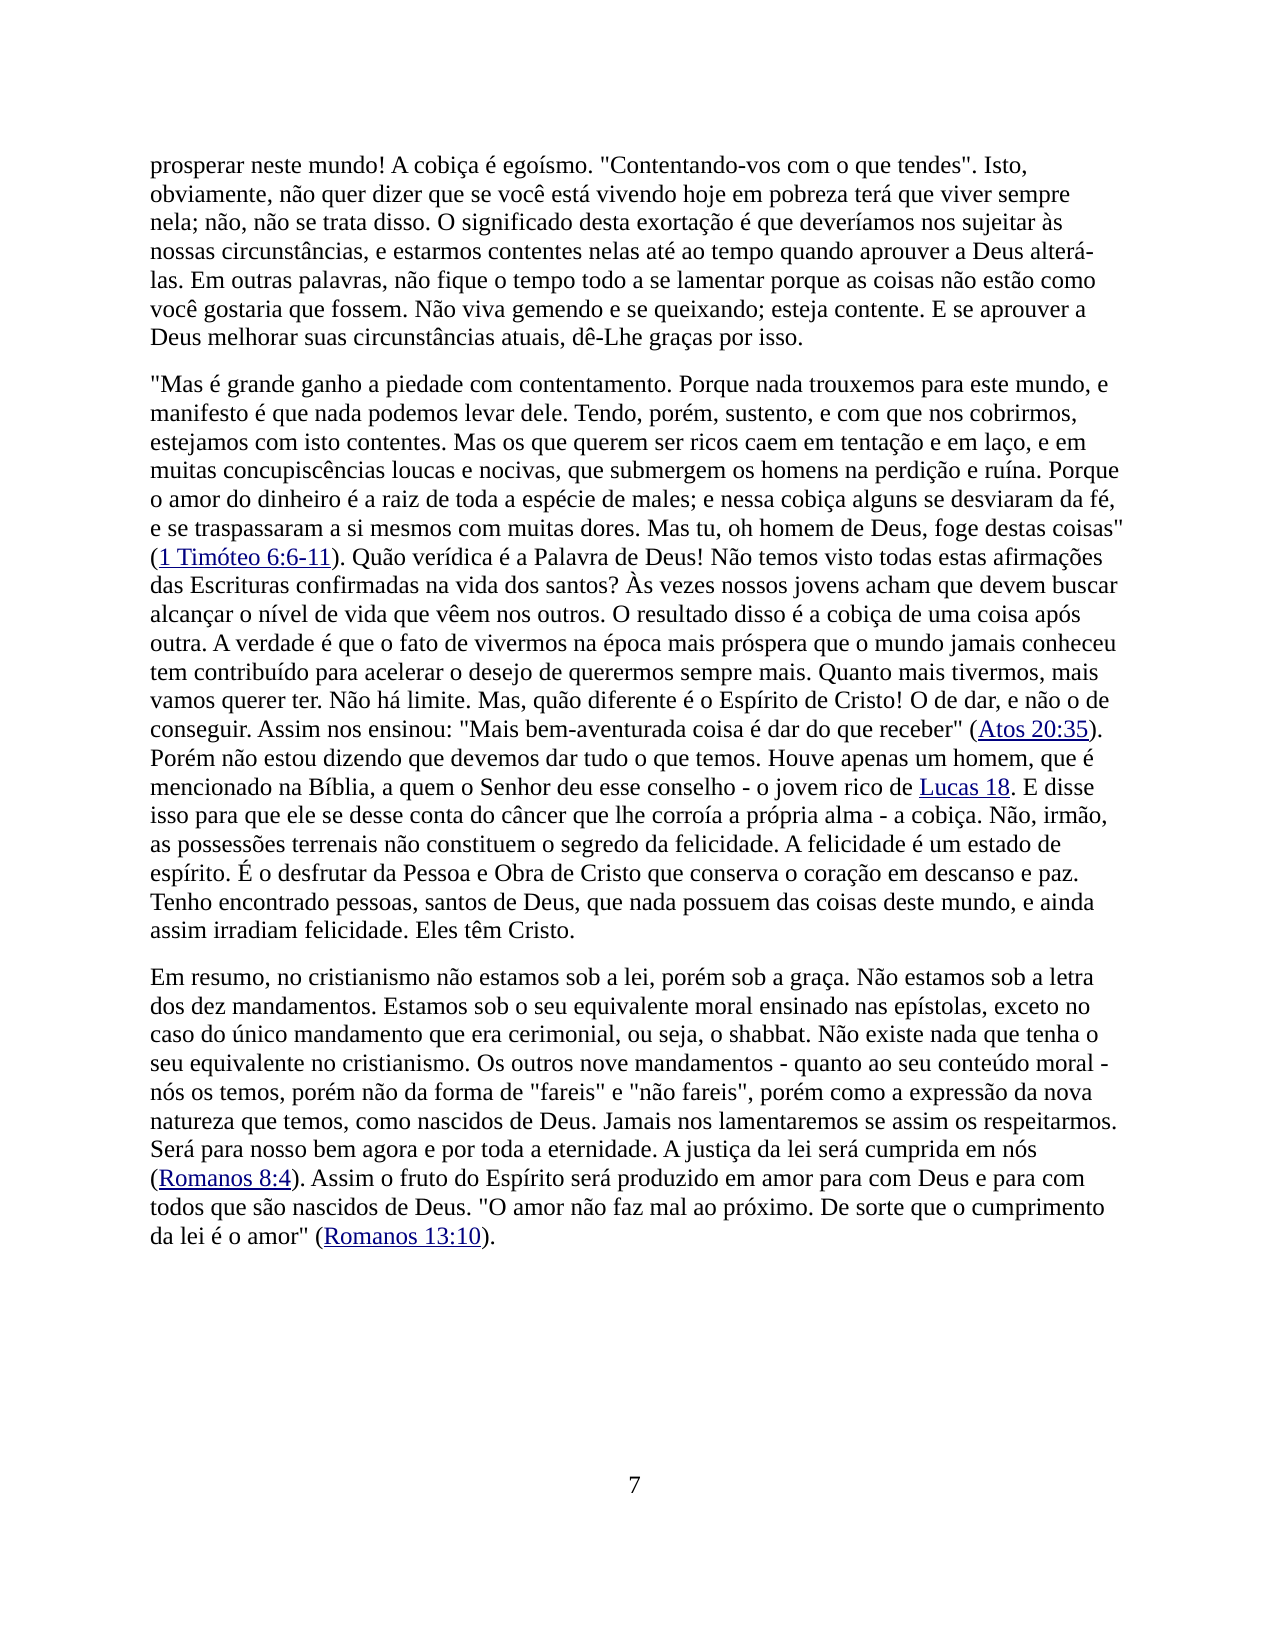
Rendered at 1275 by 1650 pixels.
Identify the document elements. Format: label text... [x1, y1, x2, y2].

text Em resumo, no cristianismo não estamos sob a lei, porém sob a graça. Não estamos sob a letra dos dez mandamentos. Estamos sob o seu equivalente moral ensinado nas epístolas, exceto no caso do único mandamento que era cerimonial, ou seja, o shabbat. Não existe nada que tenha o seu equivalente no cristianismo. Os outros nove mandamentos - quanto ao seu conteúdo moral - nós os temos, porém não da forma de "fareis" e "não fareis", porém como a expressão da nova natureza que temos, como nascidos de Deus. Jamais nos lamentaremos se assim os respeitarmos. Será para nosso bem agora e por toda a eternidade. A justiça da lei será cumprida em nós (Romanos 8:4). Assim o fruto do Espírito será produzido em amor para com Deus e para com todos que são nascidos de Deus. "O amor não faz mal ao próximo. De sorte que o cumprimento da lei é o amor" (Romanos 13:10). [150, 962, 1125, 1249]
text prosperar neste mundo! A cobiça é egoísmo. "Contentando-vos com o que tendes". Isto, obviamente, não quer dizer que se você está vivendo hoje em pobreza terá que viver sempre nela; não, não se trata disso. O significado desta exortação é que deveríamos nos sujeitar às nossas circunstâncias, e estarmos contentes nelas até ao tempo quando aprouver a Deus alterá-las. Em outras palavras, não fique o tempo todo a se lamentar porque as coisas não estão como você gostaria que fossem. Não viva gemendo e se queixando; esteja contente. E se aprouver a Deus melhorar suas circunstâncias atuais, dê-Lhe graças por isso. [150, 150, 1125, 351]
text "Mas é grande ganho a piedade com contentamento. Porque nada trouxemos para este mundo, e manifesto é que nada podemos levar dele. Tendo, porém, sustento, e com que nos cobrirmos, estejamos com isto contentes. Mas os que querem ser ricos caem em tentação e em laço, e em muitas concupiscências loucas e nocivas, que submergem os homens na perdição e ruína. Porque o amor do dinheiro é a raiz de toda a espécie de males; e nessa cobiça alguns se desviaram da fé, e se traspassaram a si mesmos com muitas dores. Mas tu, oh homem de Deus, foge destas coisas" (1 Timóteo 6:6-11). Quão verídica é a Palavra de Deus! Não temos visto todas estas afirmações das Escrituras confirmadas na vida dos santos? Às vezes nossos jovens acham que devem buscar alcançar o nível de vida que vêem nos outros. O resultado disso é a cobiça de uma coisa após outra. A verdade é que o fato de vivermos na época mais próspera que o mundo jamais conheceu tem contribuído para acelerar o desejo de querermos sempre mais. Quanto mais tivermos, mais vamos querer ter. Não há limite. Mas, quão diferente é o Espírito de Cristo! O de dar, e não o de conseguir. Assim nos ensinou: "Mais bem-aventurada coisa é dar do que receber" (Atos 20:35). Porém não estou dizendo que devemos dar tudo o que temos. Houve apenas um homem, que é mencionado na Bíblia, a quem o Senhor deu esse conselho - o jovem rico de Lucas 18. E disse isso para que ele se desse conta do câncer que lhe corroía a própria alma - a cobiça. Não, irmão, as possessões terrenais não constituem o segredo da felicidade. A felicidade é um estado de espírito. É o desfrutar da Pessoa e Obra de Cristo que conserva o coração em descanso e paz. Tenho encontrado pessoas, santos de Deus, que nada possuem das coisas deste mundo, e ainda assim irradiam felicidade. Eles têm Cristo. [150, 369, 1125, 944]
